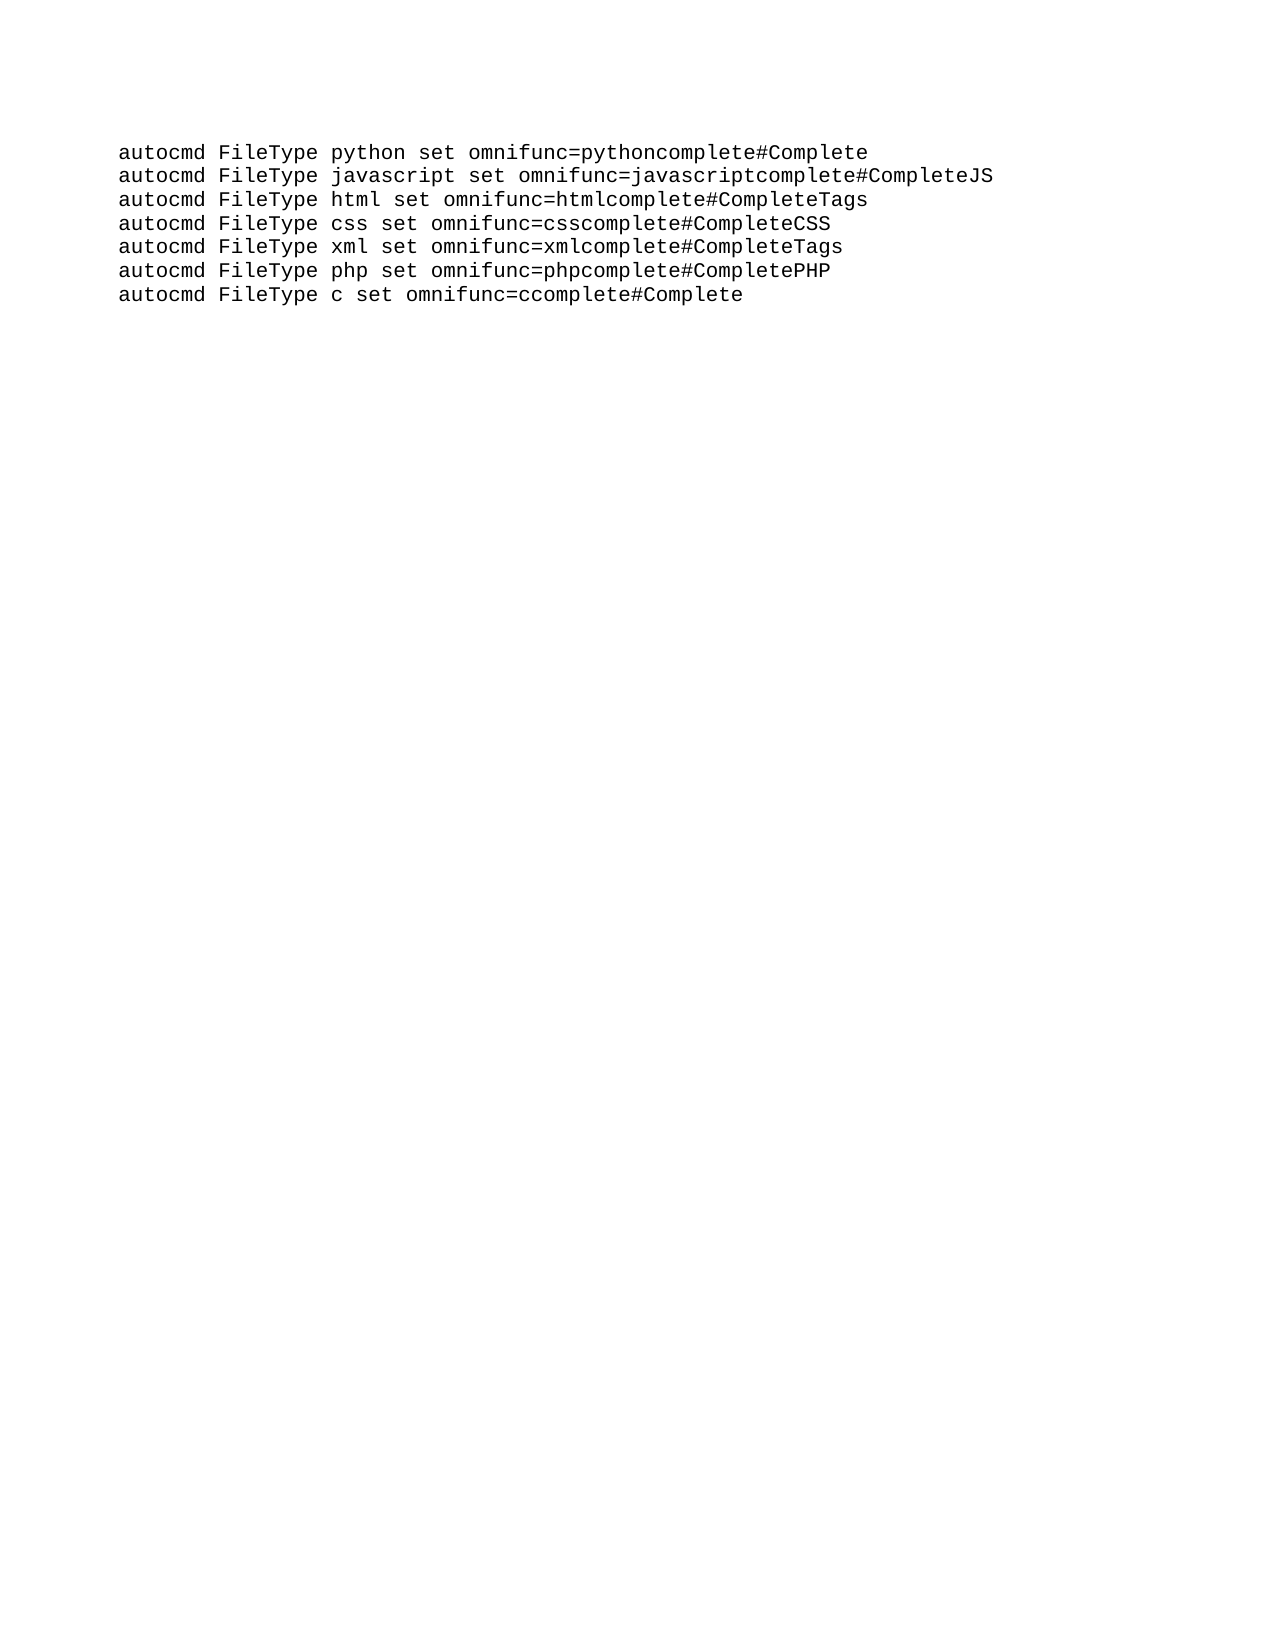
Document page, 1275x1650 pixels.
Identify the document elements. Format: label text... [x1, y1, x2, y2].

text autocmd FileType c set omnifunc=ccomplete#Complete [118, 284, 1157, 307]
text autocmd FileType xml set omnifunc=xmlcomplete#CompleteTags [118, 236, 1157, 260]
text autocmd FileType php set omnifunc=phpcomplete#CompletePHP [118, 260, 1157, 284]
text autocmd FileType javascript set omnifunc=javascriptcomplete#CompleteJS [118, 165, 1157, 189]
text autocmd FileType python set omnifunc=pythoncomplete#Complete [118, 142, 1157, 165]
text autocmd FileType html set omnifunc=htmlcomplete#CompleteTags [118, 189, 1157, 213]
text autocmd FileType css set omnifunc=csscomplete#CompleteCSS [118, 213, 1157, 236]
